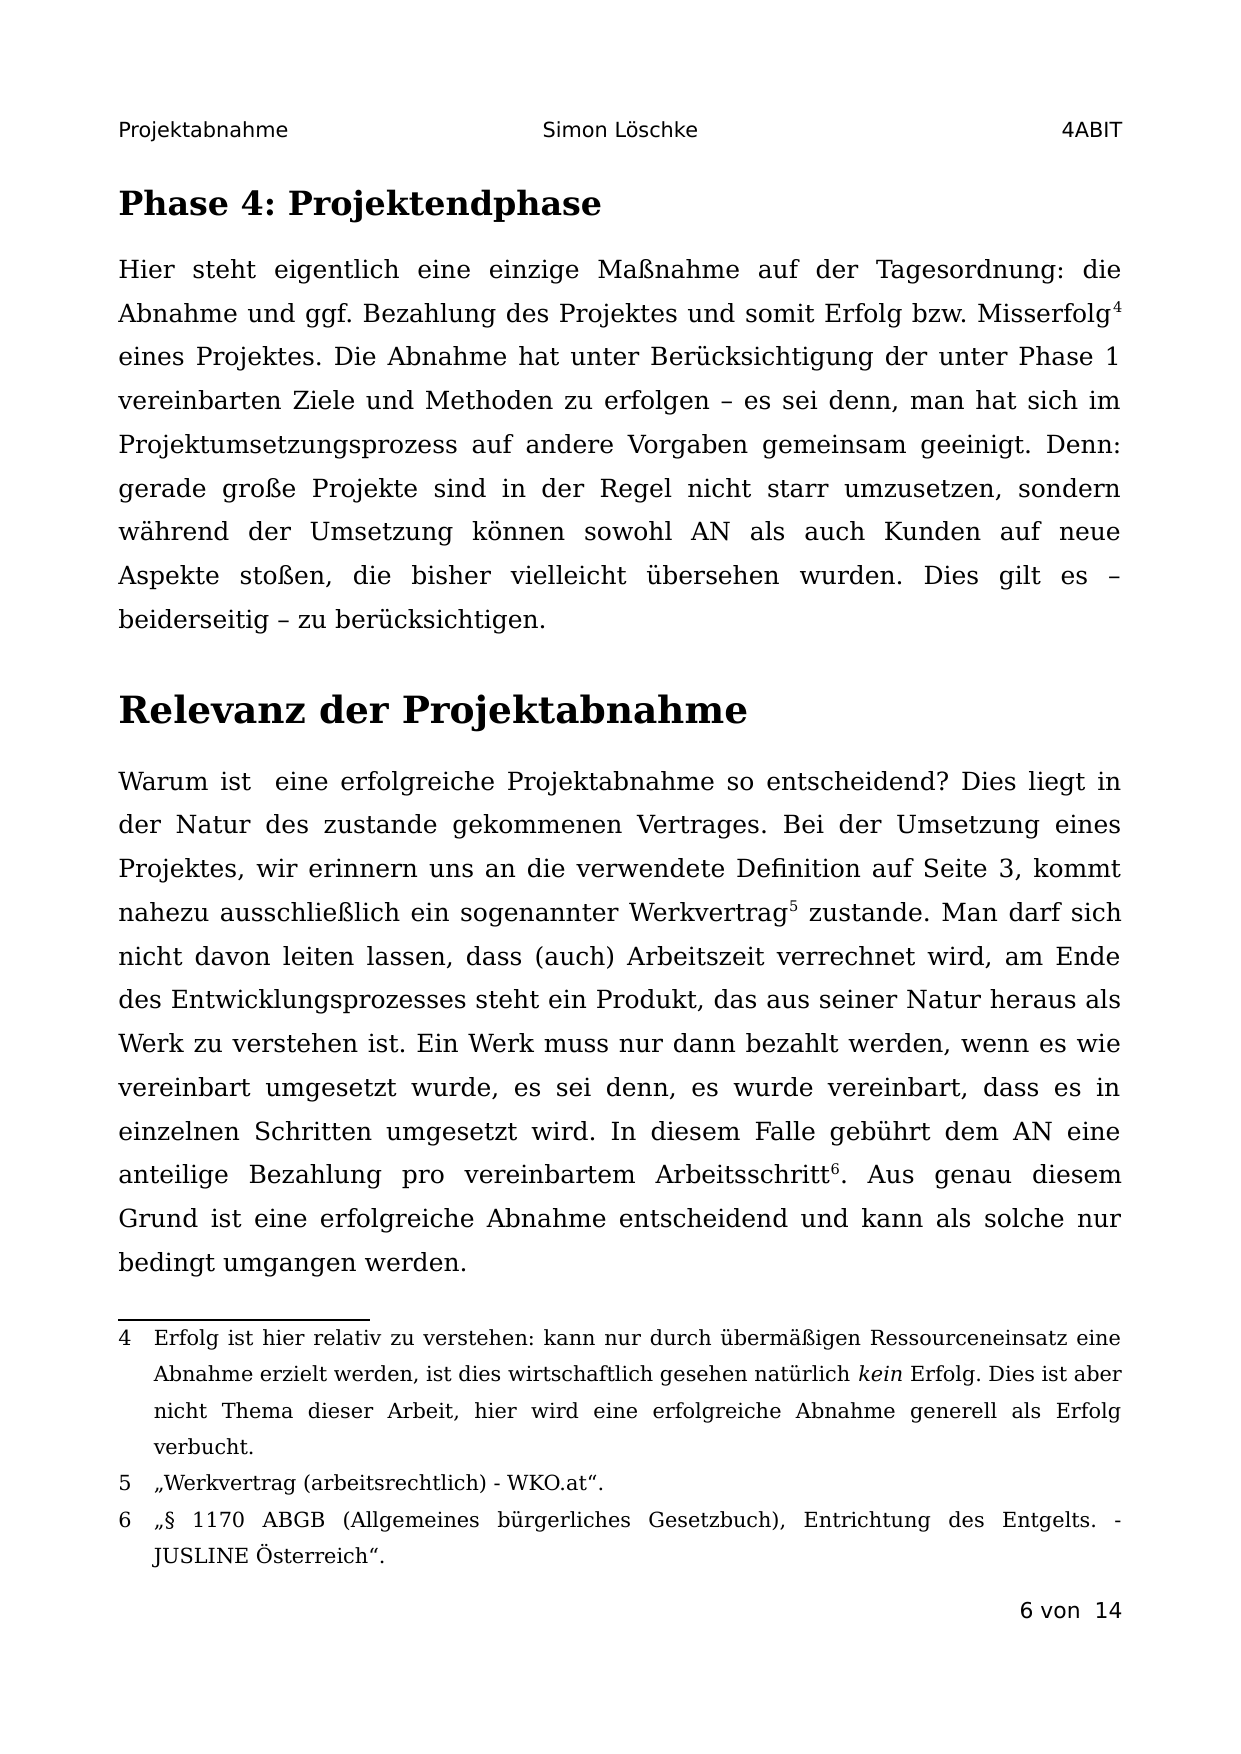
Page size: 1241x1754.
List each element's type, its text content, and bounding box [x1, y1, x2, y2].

subtitle Relevanz der Projektabnahme [118, 688, 1122, 732]
text Warum ist eine erfolgreiche Projektabnahme so entscheidend? Dies liegt in der Natur des zustande gekommenen Vertrages. Bei der Umsetzung eines Projektes, wir erinnern uns an die verwendete Definition auf Seite 3, kommt nahezu ausschließlich ein sogenannter Werkvertrag zustande. Man darf sich nicht davon leiten lassen, dass (auch) Arbeitszeit verrechnet wird, am Ende des Entwicklungsprozesses steht ein Produkt, das aus seiner Natur heraus als Werk zu verstehen ist. Ein Werk muss nur dann bezahlt werden, wenn es wie vereinbart umgesetzt wurde, es sei denn, es wurde vereinbart, dass es in einzelnen Schritten umgesetzt wird. In diesem Falle gebührt dem AN eine anteilige Bezahlung pro vereinbartem Arbeitsschritt. Aus genau diesem Grund ist eine erfolgreiche Abnahme entscheidend und kann als solche nur bedingt umgangen werden. [118, 767, 1122, 1277]
text „§ 1170 ABGB (Allgemeines bürgerliches Gesetzbuch), Entrichtung des Entgelts. - JUSLINE Österreich“. [118, 1508, 1122, 1568]
text Hier steht eigentlich eine einzige Maßnahme auf der Tagesordnung: die Abnahme und ggf. Bezahlung des Projektes und somit Erfolg bzw. Misserfolg eines Projektes. Die Abnahme hat unter Berücksichtigung der unter Phase 1 vereinbarten Ziele und Methoden zu erfolgen – es sei denn, man hat sich im Projektumsetzungsprozess auf andere Vorgaben gemeinsam geeinigt. Denn: gerade große Projekte sind in der Regel nicht starr umzusetzen, sondern während der Umsetzung können sowohl AN als auch Kunden auf neue Aspekte stoßen, die bisher vielleicht übersehen wurden. Dies gilt es – beiderseitig – zu berücksichtigen. [118, 255, 1122, 634]
text Erfolg ist hier relativ zu verstehen: kann nur durch übermäßigen Ressourceneinsatz eine Abnahme erzielt werden, ist dies wirtschaftlich gesehen natürlich kein Erfolg. Dies ist aber nicht Thema dieser Arbeit, hier wird eine erfolgreiche Abnahme generell als Erfolg verbucht. [118, 1326, 1122, 1459]
text „Werkvertrag (arbeitsrechtlich) - WKO.at“. [118, 1471, 1122, 1496]
subtitle Phase 4: Projektendphase [118, 184, 1122, 223]
